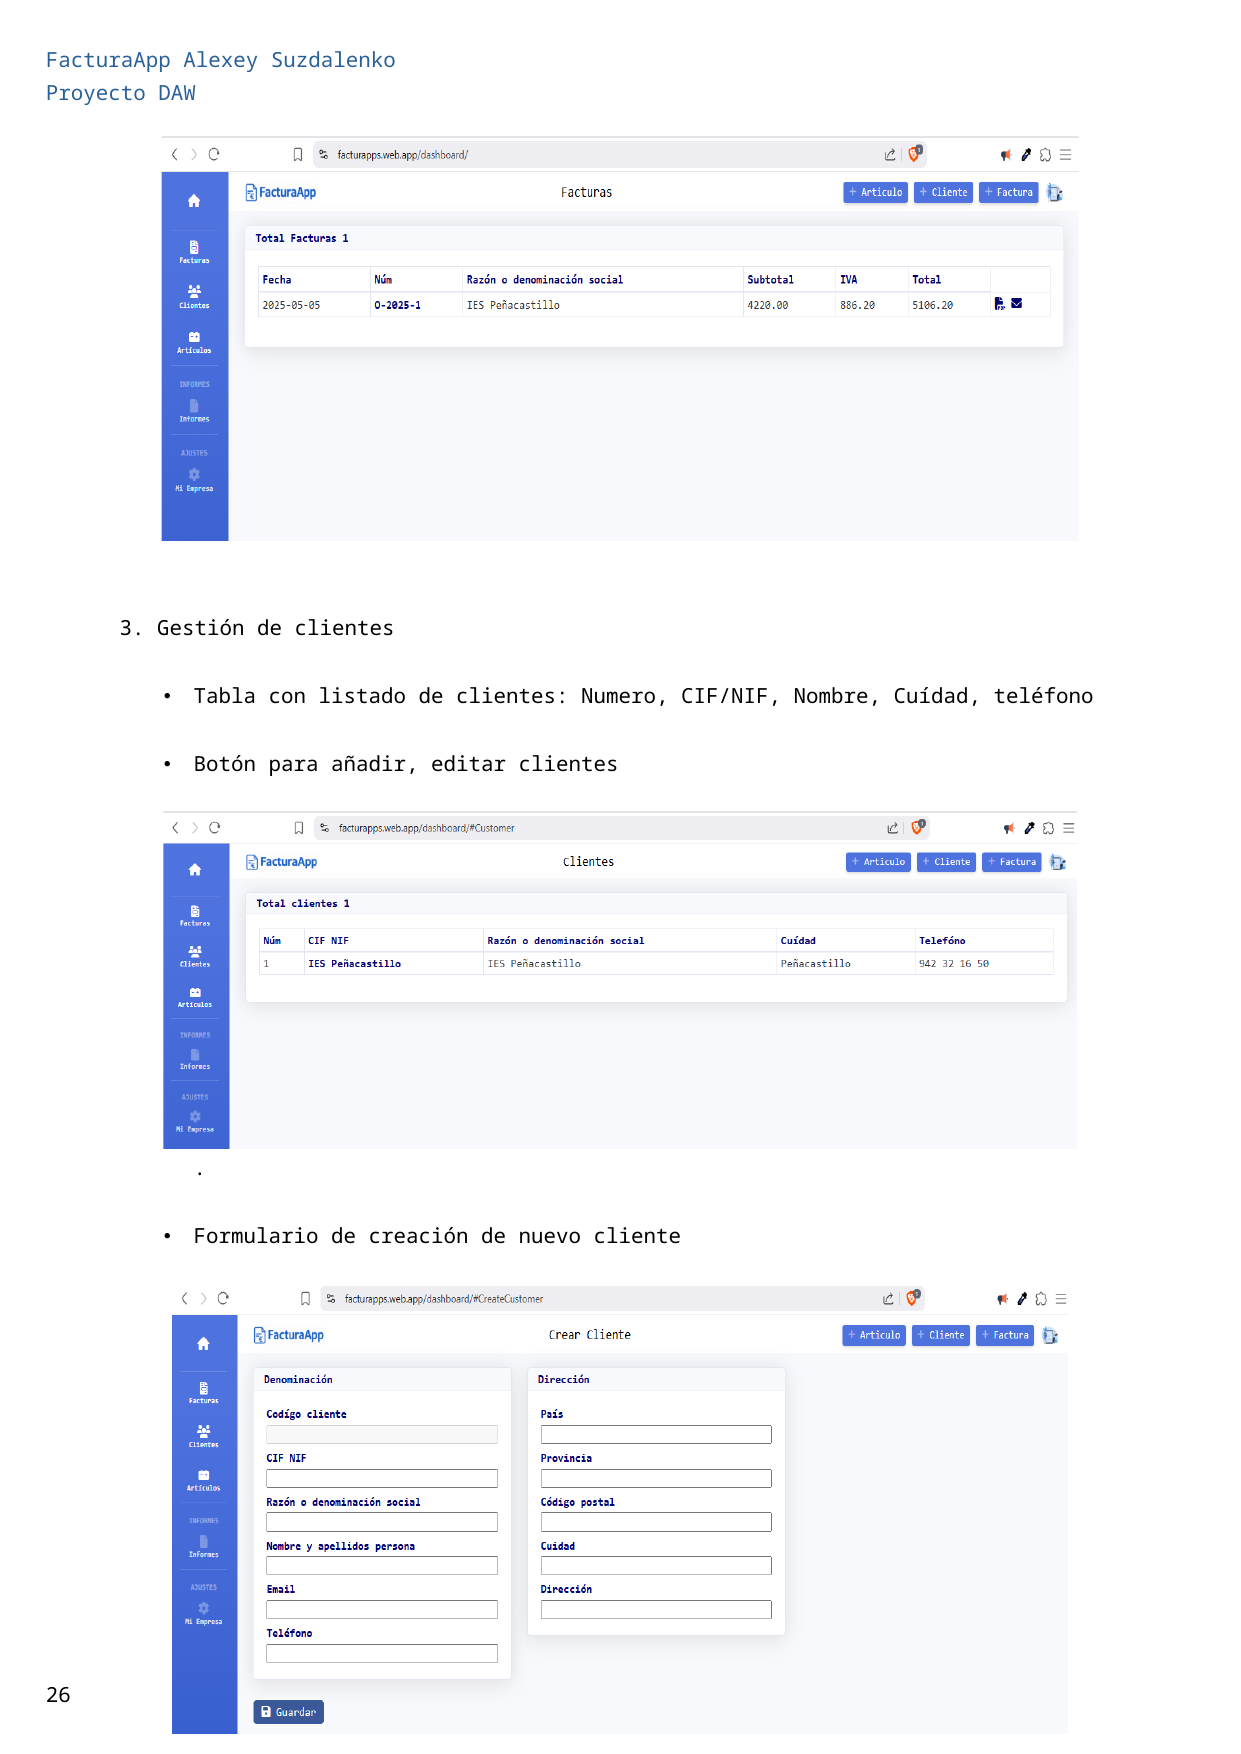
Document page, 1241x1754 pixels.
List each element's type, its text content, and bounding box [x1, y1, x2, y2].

list 3. Gestión de clientes [90, 613, 1195, 642]
picture [172, 1283, 1069, 1734]
list Tabla con listado de clientes: Numero, CIF/NIF, Nombre, Cuídad, teléfono [164, 681, 1195, 710]
picture [163, 811, 1077, 1149]
list . [164, 817, 1195, 1182]
picture [161, 136, 1079, 541]
list Formulario de creación de nuevo cliente [164, 1221, 1195, 1249]
list Botón para añadir, editar clientes [164, 749, 1195, 778]
